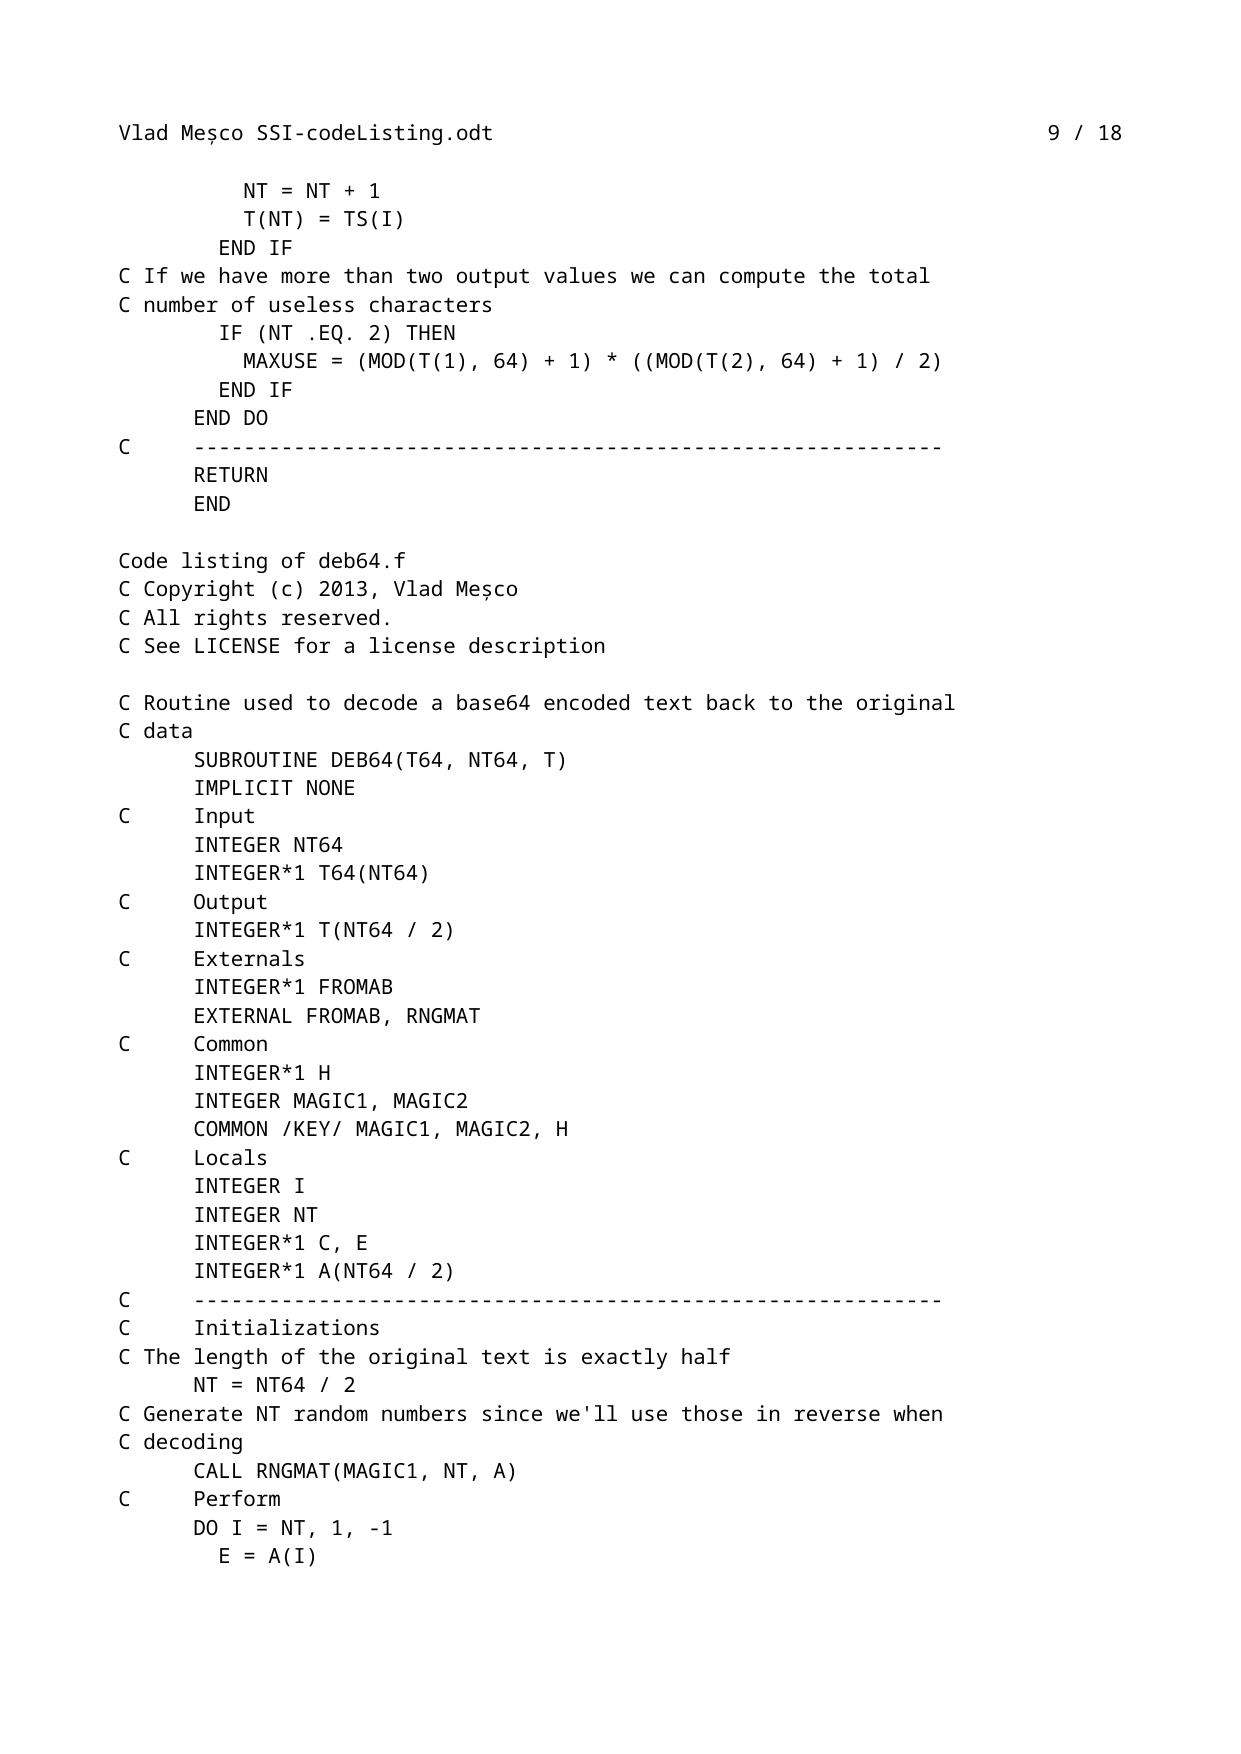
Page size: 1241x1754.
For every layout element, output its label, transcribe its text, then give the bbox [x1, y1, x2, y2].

text C If we have more than two output values we can compute the total [118, 261, 1122, 290]
text C data [118, 716, 1122, 745]
text C Externals [118, 944, 1122, 972]
text C Output [118, 887, 1122, 915]
text DO I = NT, 1, -1 [118, 1513, 1122, 1541]
text MAXUSE = (MOD(T(1), 64) + 1) * ((MOD(T(2), 64) + 1) / 2) [118, 347, 1122, 375]
text END IF [118, 375, 1122, 403]
text C Perform [118, 1484, 1122, 1513]
text INTEGER NT [118, 1200, 1122, 1228]
text SUBROUTINE DEB64(T64, NT64, T) [118, 745, 1122, 773]
text IMPLICIT NONE [118, 773, 1122, 802]
text C number of useless characters [118, 290, 1122, 318]
text NT = NT64 / 2 [118, 1370, 1122, 1399]
text E = A(I) [118, 1541, 1122, 1569]
text C Common [118, 1029, 1122, 1058]
text INTEGER I [118, 1171, 1122, 1200]
text END DO [118, 403, 1122, 432]
text C Initializations [118, 1313, 1122, 1342]
text C decoding [118, 1427, 1122, 1456]
text INTEGER*1 C, E [118, 1228, 1122, 1257]
text CALL RNGMAT(MAGIC1, NT, A) [118, 1456, 1122, 1484]
text IF (NT .EQ. 2) THEN [118, 318, 1122, 347]
text INTEGER NT64 [118, 830, 1122, 858]
text END IF [118, 233, 1122, 261]
text Code listing of deb64.f [118, 546, 1122, 574]
text C Copyright (c) 2013, Vlad Meșco [118, 574, 1122, 603]
text END [118, 489, 1122, 517]
text C All rights reserved. [118, 603, 1122, 631]
text C Generate NT random numbers since we'll use those in reverse when [118, 1399, 1122, 1427]
text INTEGER*1 T64(NT64) [118, 858, 1122, 887]
text INTEGER*1 A(NT64 / 2) [118, 1257, 1122, 1285]
text INTEGER*1 FROMAB [118, 972, 1122, 1001]
text NT = NT + 1 [118, 176, 1122, 204]
text C See LICENSE for a license description [118, 631, 1122, 659]
text C The length of the original text is exactly half [118, 1342, 1122, 1370]
text INTEGER*1 H [118, 1058, 1122, 1086]
text INTEGER MAGIC1, MAGIC2 [118, 1086, 1122, 1114]
text C Input [118, 802, 1122, 830]
text RETURN [118, 460, 1122, 489]
text C ------------------------------------------------------------ [118, 432, 1122, 460]
text T(NT) = TS(I) [118, 204, 1122, 233]
text C ------------------------------------------------------------ [118, 1285, 1122, 1313]
text EXTERNAL FROMAB, RNGMAT [118, 1001, 1122, 1029]
text COMMON /KEY/ MAGIC1, MAGIC2, H [118, 1114, 1122, 1143]
text C Routine used to decode a base64 encoded text back to the original [118, 688, 1122, 716]
text C Locals [118, 1143, 1122, 1171]
text INTEGER*1 T(NT64 / 2) [118, 915, 1122, 944]
